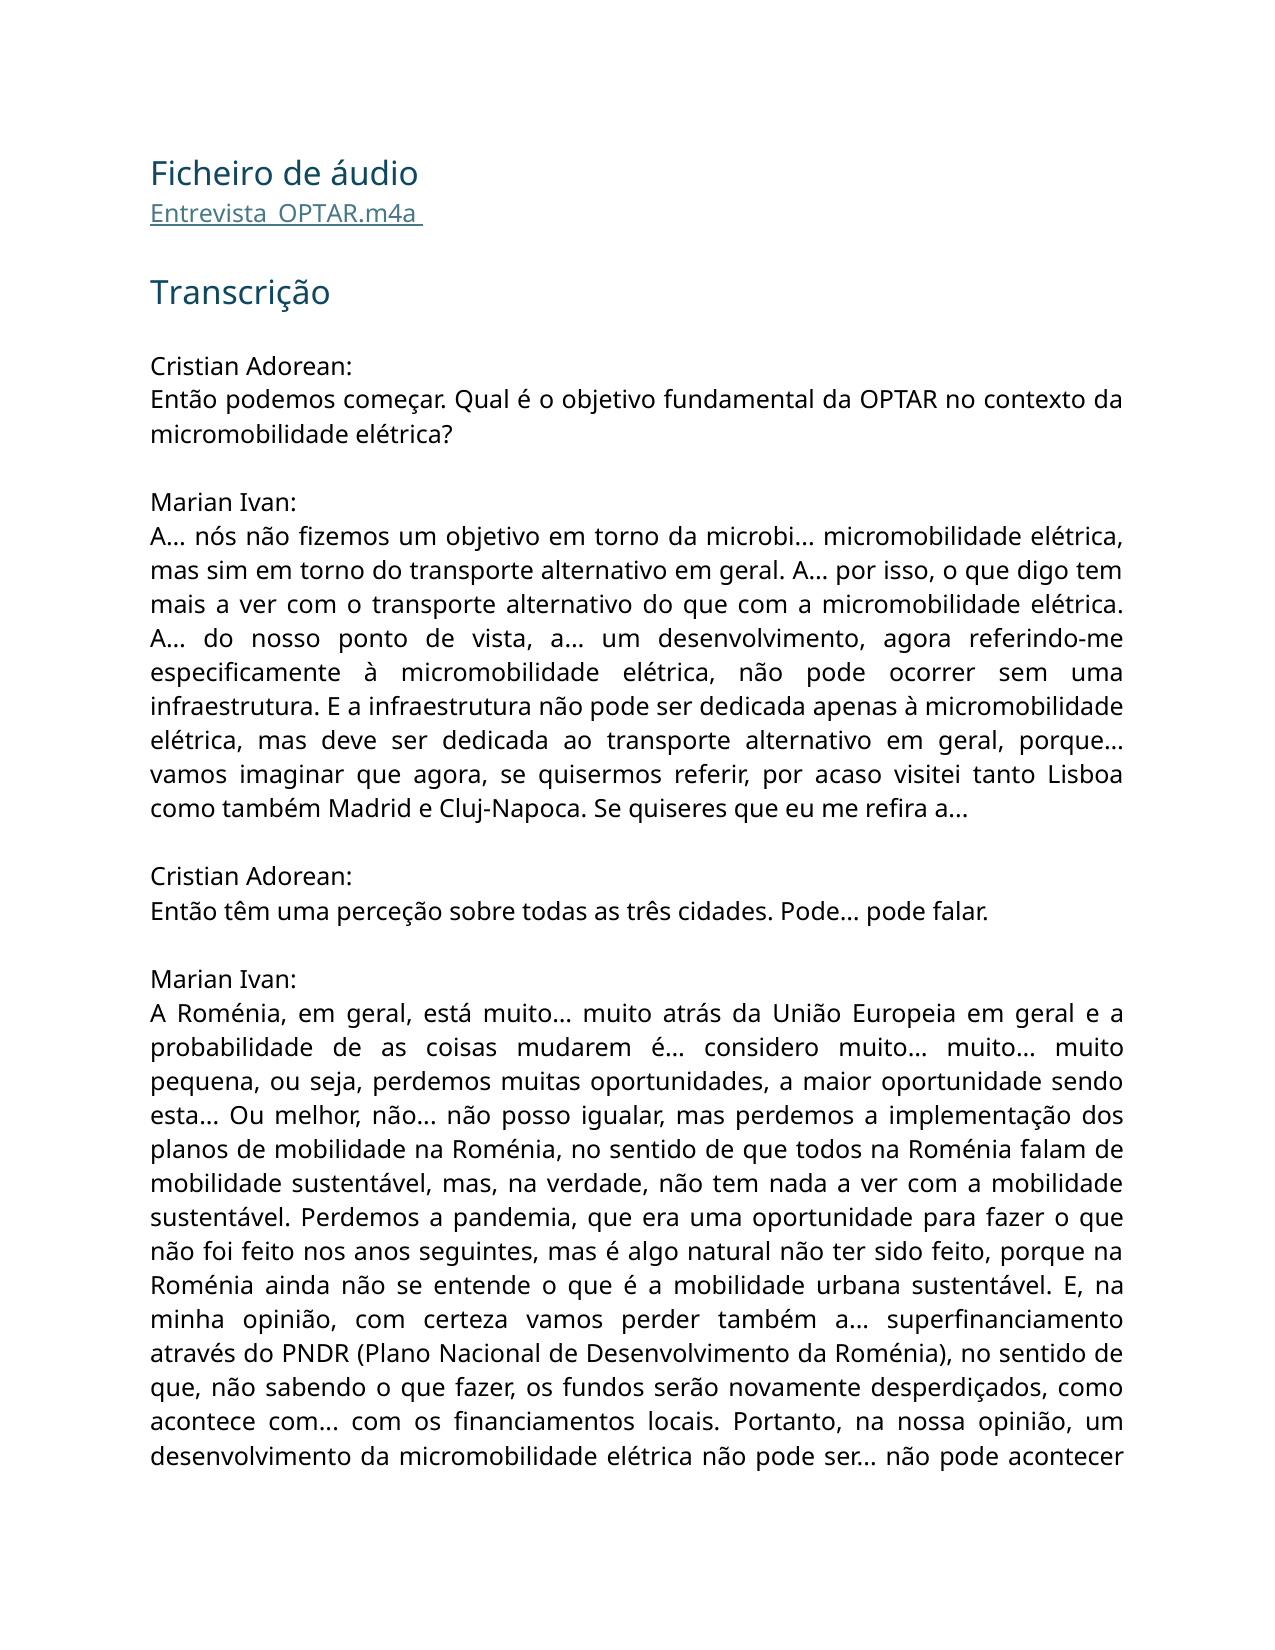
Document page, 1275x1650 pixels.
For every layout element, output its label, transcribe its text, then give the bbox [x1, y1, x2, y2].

text Ficheiro de áudio [150, 150, 1125, 195]
text A… nós não fizemos um objetivo em torno da microbi... micromobilidade elétrica, mas sim em torno do transporte alternativo em geral. A… por isso, o que digo tem mais a ver com o transporte alternativo do que com a micromobilidade elétrica. A… do nosso ponto de vista, a… um desenvolvimento, agora referindo-me especificamente à micromobilidade elétrica, não pode ocorrer sem uma infraestrutura. E a infraestrutura não pode ser dedicada apenas à micromobilidade elétrica, mas deve ser dedicada ao transporte alternativo em geral, porque… vamos imaginar que agora, se quisermos referir, por acaso visitei tanto Lisboa como também Madrid e Cluj-Napoca. Se quiseres que eu me refira a... [150, 518, 1125, 825]
text Então podemos começar. Qual é o objetivo fundamental da OPTAR no contexto da micromobilidade elétrica? [150, 382, 1125, 450]
text A Roménia, em geral, está muito… muito atrás da União Europeia em geral e a probabilidade de as coisas mudarem é… considero muito… muito… muito pequena, ou seja, perdemos muitas oportunidades, a maior oportunidade sendo esta... Ou melhor, não... não posso igualar, mas perdemos a implementação dos planos de mobilidade na Roménia, no sentido de que todos na Roménia falam de mobilidade sustentável, mas, na verdade, não tem nada a ver com a mobilidade sustentável. Perdemos a pandemia, que era uma oportunidade para fazer o que não foi feito nos anos seguintes, mas é algo natural não ter sido feito, porque na Roménia ainda não se entende o que é a mobilidade urbana sustentável. E, na minha opinião, com certeza vamos perder também a... superfinanciamento através do PNDR (Plano Nacional de Desenvolvimento da Roménia), no sentido de que, não sabendo o que fazer, os fundos serão novamente desperdiçados, como acontece com... com os financiamentos locais. Portanto, na nossa opinião, um desenvolvimento da micromobilidade elétrica não pode ser... não pode acontecer [150, 995, 1125, 1472]
text Marian Ivan: [150, 961, 1125, 995]
text Entrevista_OPTAR.m4a [150, 195, 1125, 229]
text Então têm uma perceção sobre todas as três cidades. Pode… pode falar. [150, 893, 1125, 927]
text Cristian Adorean: [150, 348, 1125, 382]
text Cristian Adorean: [150, 859, 1125, 893]
text Transcrição [150, 269, 1125, 314]
text Marian Ivan: [150, 484, 1125, 518]
